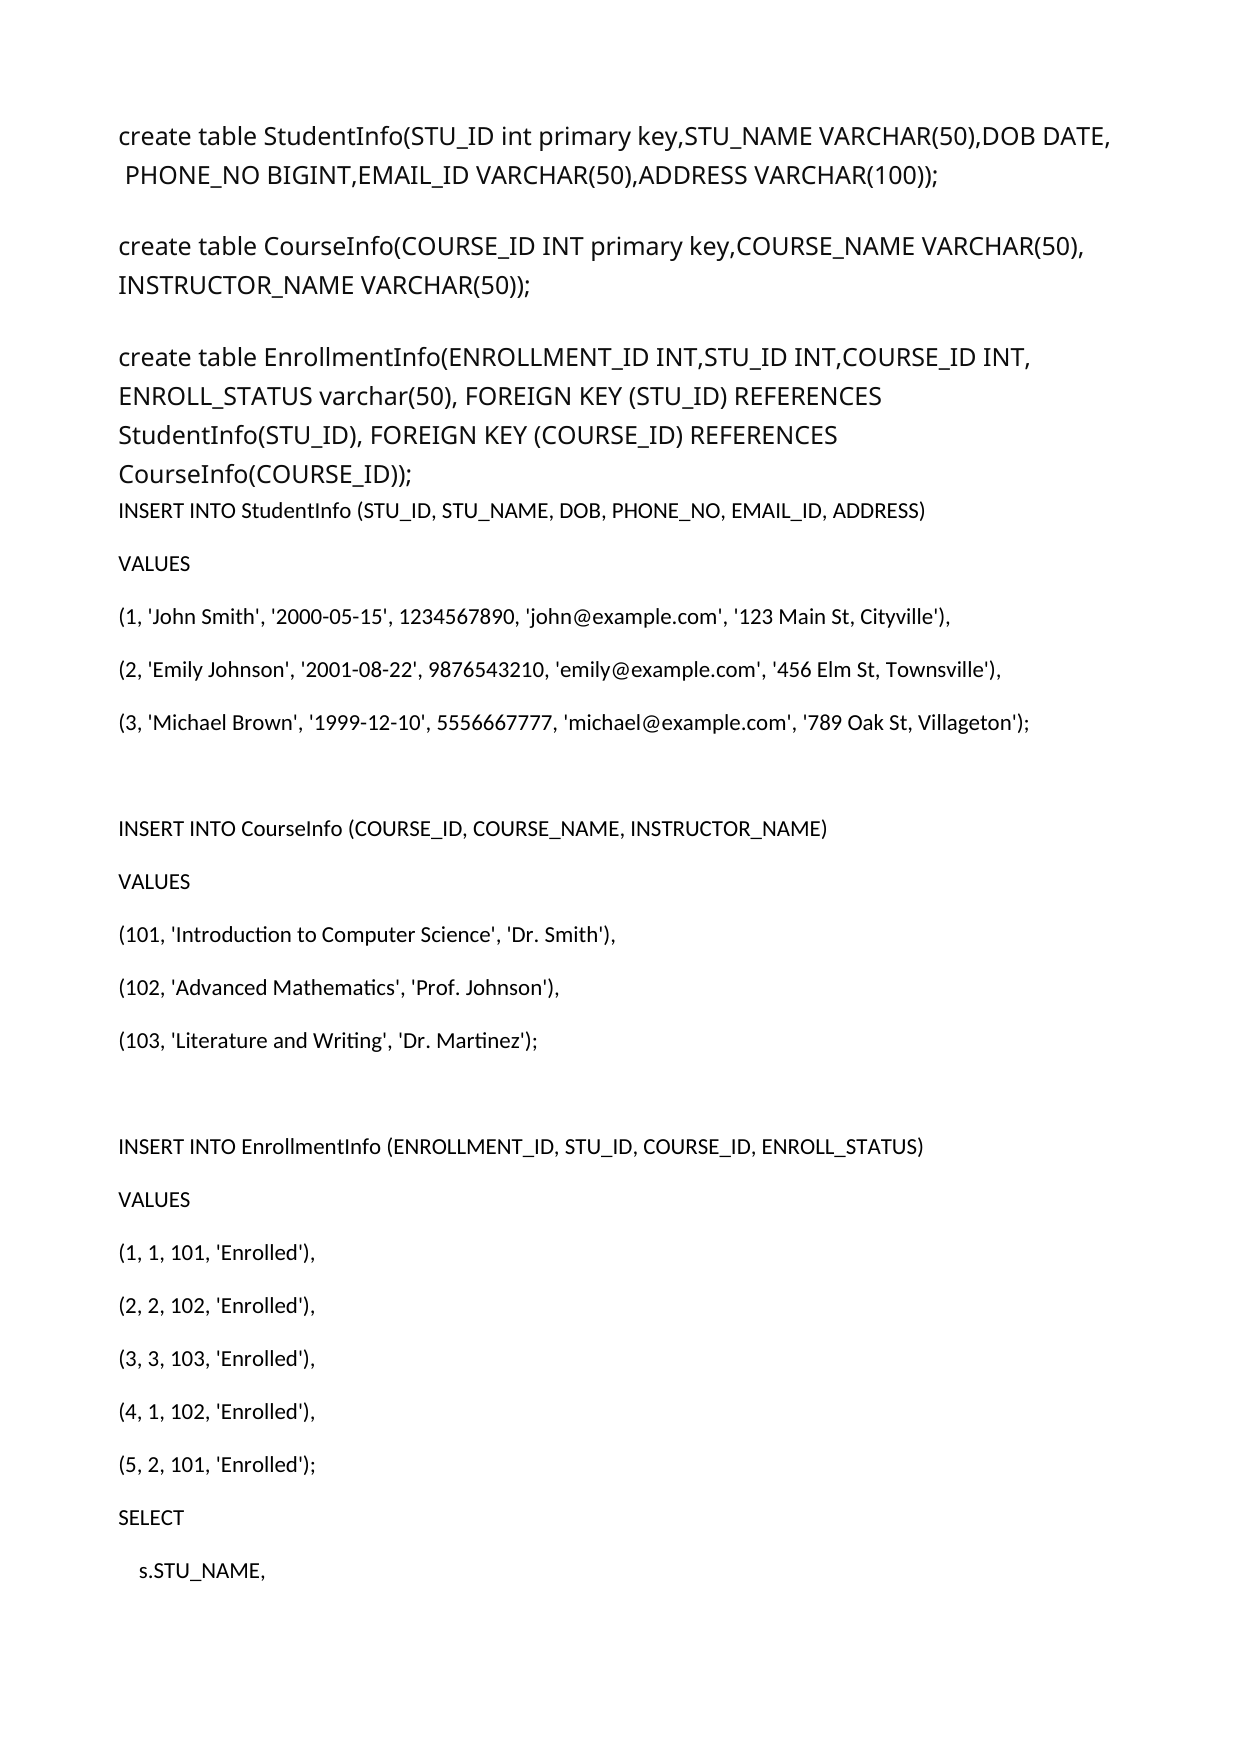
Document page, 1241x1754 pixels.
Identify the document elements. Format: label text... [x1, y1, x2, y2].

text (5, 2, 101, 'Enrolled'); [118, 1450, 1122, 1478]
text (102, 'Advanced Mathematics', 'Prof. Johnson'), [118, 973, 1122, 1001]
text create table StudentInfo(STU_ID int primary key,STU_NAME VARCHAR(50),DOB DATE, [118, 118, 1122, 152]
text s.STU_NAME, [118, 1556, 1122, 1584]
text (3, 3, 103, 'Enrolled'), [118, 1344, 1122, 1372]
text INSERT INTO StudentInfo (STU_ID, STU_NAME, DOB, PHONE_NO, EMAIL_ID, ADDRESS) [118, 496, 1122, 524]
text (2, 2, 102, 'Enrolled'), [118, 1291, 1122, 1319]
text (1, 1, 101, 'Enrolled'), [118, 1238, 1122, 1266]
text VALUES [118, 1185, 1122, 1213]
text (103, 'Literature and Writing', 'Dr. Martinez'); [118, 1026, 1122, 1054]
text ENROLL_STATUS varchar(50), FOREIGN KEY (STU_ID) REFERENCES StudentInfo(STU_ID), FOREIGN KEY (COURSE_ID) REFERENCES CourseInfo(COURSE_ID)); [118, 378, 1122, 491]
text (3, 'Michael Brown', '1999-12-10', 5556667777, 'michael@example.com', '789 Oak St, Villageton'); [118, 708, 1122, 736]
text INSERT INTO CourseInfo (COURSE_ID, COURSE_NAME, INSTRUCTOR_NAME) [118, 814, 1122, 842]
text create table CourseInfo(COURSE_ID INT primary key,COURSE_NAME VARCHAR(50), [118, 229, 1122, 263]
text (4, 1, 102, 'Enrolled'), [118, 1397, 1122, 1425]
text SELECT [118, 1503, 1122, 1531]
text INSERT INTO EnrollmentInfo (ENROLLMENT_ID, STU_ID, COURSE_ID, ENROLL_STATUS) [118, 1132, 1122, 1160]
text create table EnrollmentInfo(ENROLLMENT_ID INT,STU_ID INT,COURSE_ID INT, [118, 339, 1122, 373]
text (101, 'Introduction to Computer Science', 'Dr. Smith'), [118, 920, 1122, 948]
text PHONE_NO BIGINT,EMAIL_ID VARCHAR(50),ADDRESS VARCHAR(100)); [118, 157, 1122, 191]
text (2, 'Emily Johnson', '2001-08-22', 9876543210, 'emily@example.com', '456 Elm St, Townsville'), [118, 655, 1122, 683]
text (1, 'John Smith', '2000-05-15', 1234567890, 'john@example.com', '123 Main St, Cityville'), [118, 602, 1122, 630]
text VALUES [118, 549, 1122, 577]
text INSTRUCTOR_NAME VARCHAR(50)); [118, 268, 1122, 302]
text VALUES [118, 867, 1122, 895]
